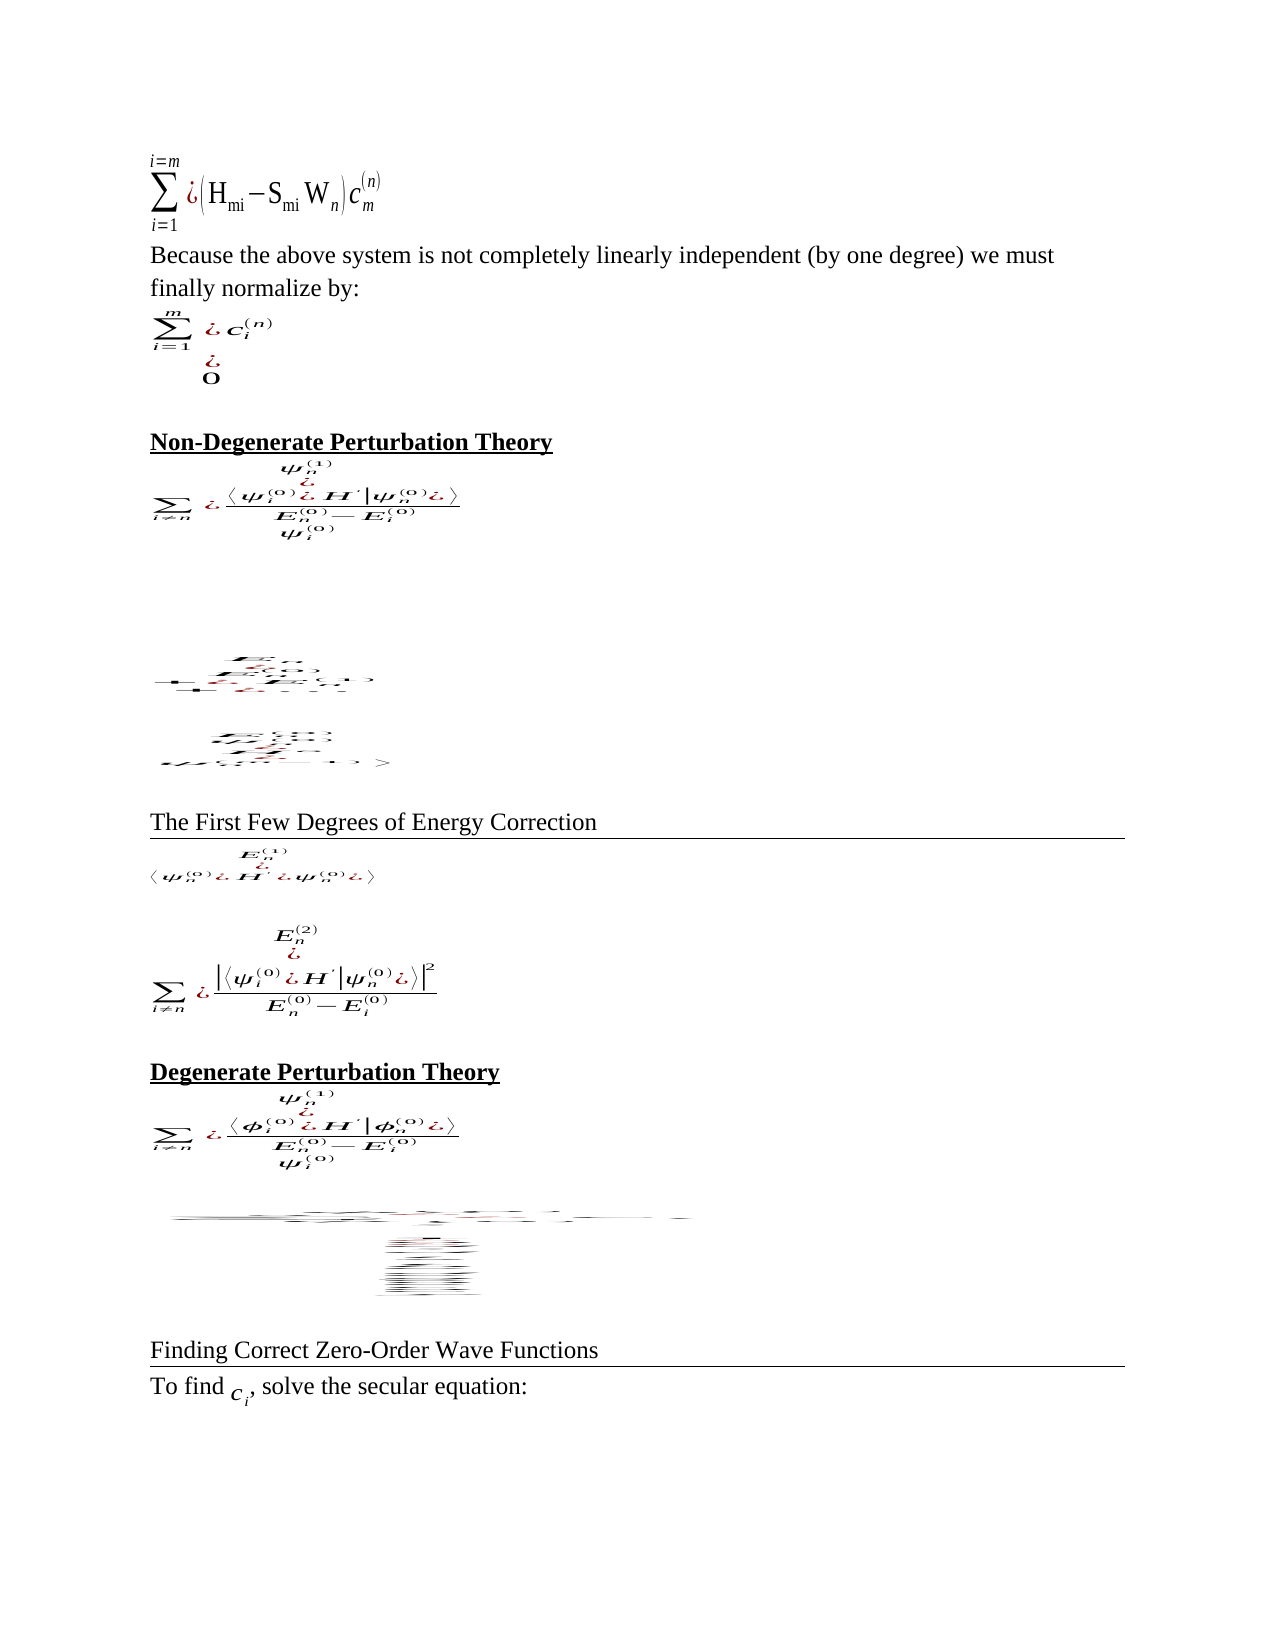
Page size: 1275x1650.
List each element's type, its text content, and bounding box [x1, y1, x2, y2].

text To find , solve the secular equation: [150, 1371, 1125, 1409]
text Finding Correct Zero-Order Wave Functions [150, 1335, 1125, 1366]
text Degenerate Perturbation Theory [150, 1057, 1125, 1086]
text Non-Degenerate Perturbation Theory [150, 427, 1125, 456]
text Because the above system is not completely linearly independent (by one degree) we must finally normalize by: [150, 240, 1125, 302]
text The First Few Degrees of Energy Correction [150, 807, 1125, 838]
